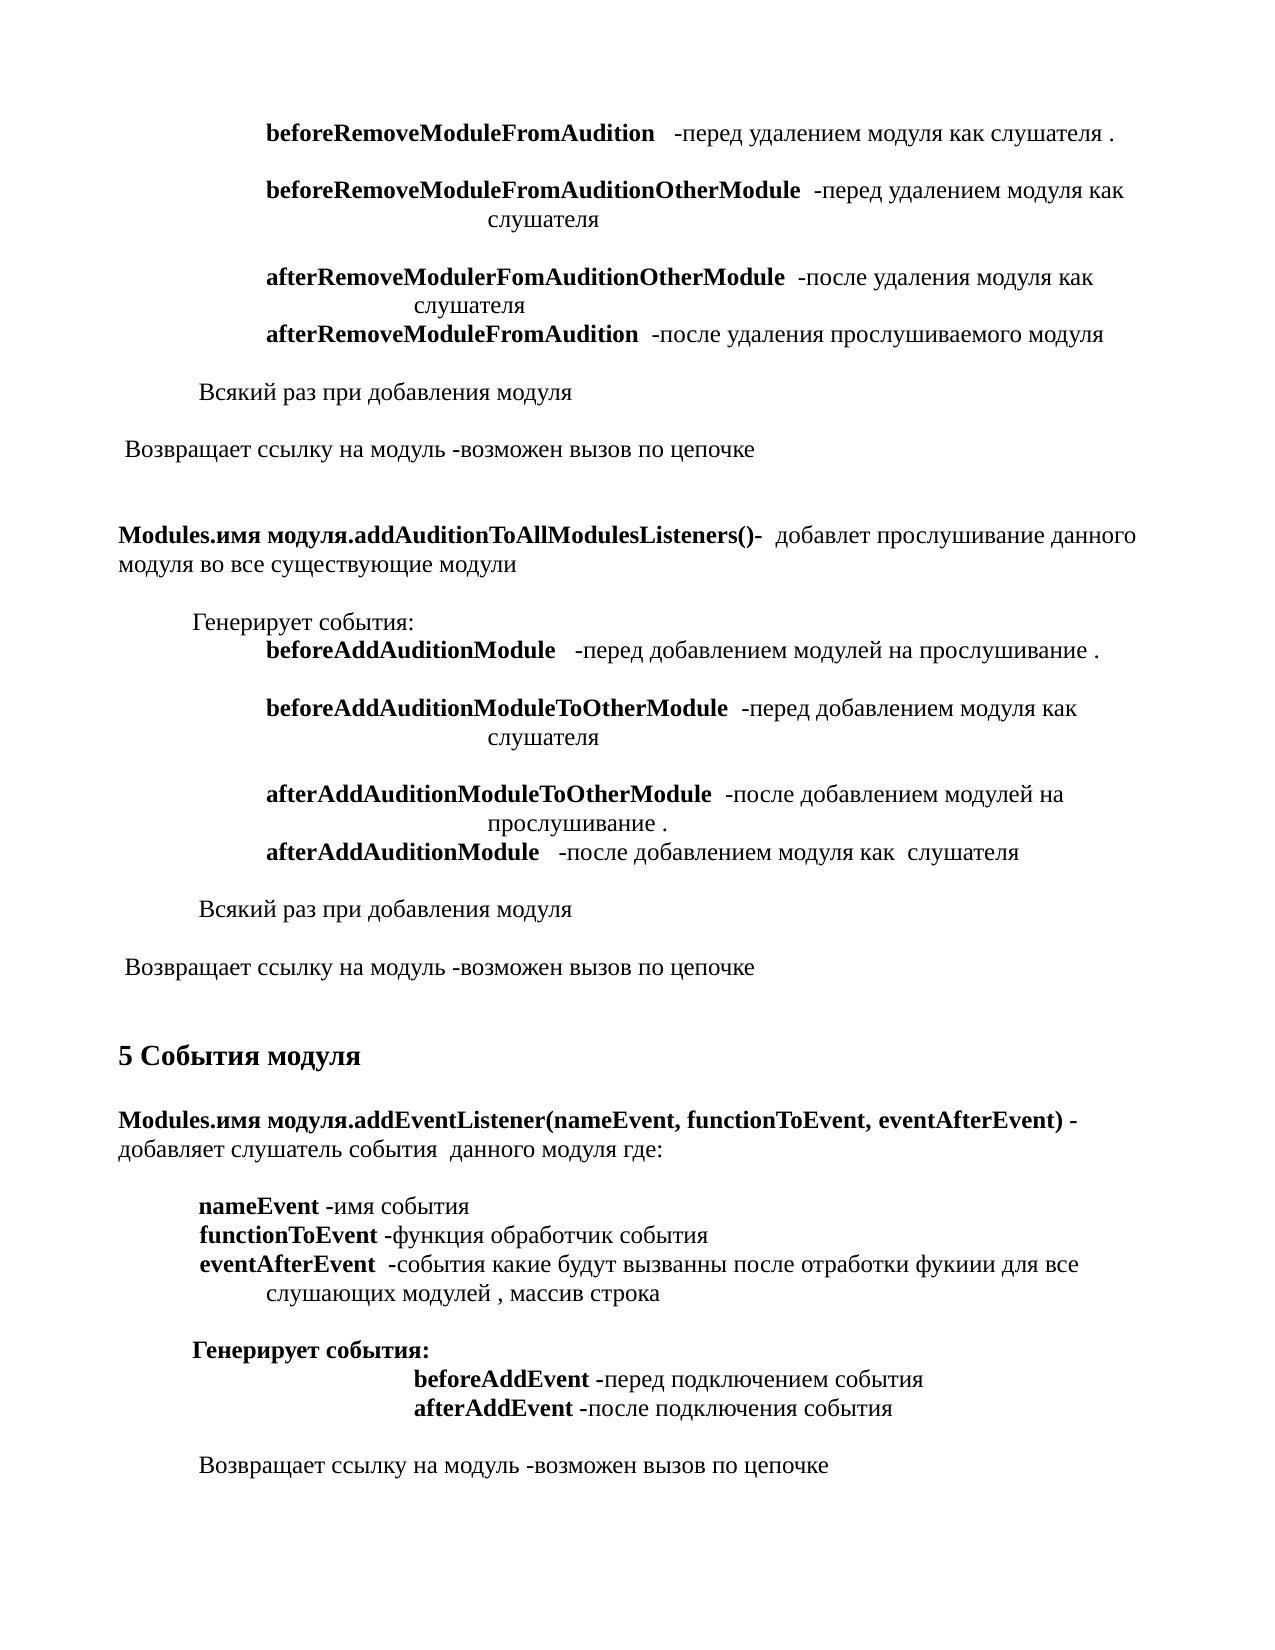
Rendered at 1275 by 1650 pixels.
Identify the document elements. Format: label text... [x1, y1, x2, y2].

text Modules.имя модуля.addAuditionToAllModulesListeners()- добавлет прослушивание данного модуля во все существующие модули [118, 521, 1157, 607]
text afterRemoveModuleFromAudition -после удаления прослушиваемого модуля [118, 319, 1157, 348]
text nameEvent -имя события functionToEvent -функция обработчик события eventAfterEvent -события какие будут вызванны после отработки фукиии для все слушающих модулей , массив строка Генерирует события: beforeAddEvent -перед подключением события afterAddEvent -после подключения события [118, 1191, 1157, 1421]
text Всякий раз при добавления модуля Возвращает ссылку на модуль -возможен вызов по цепочке [118, 377, 1157, 463]
text Возвращает ссылку на модуль -возможен вызов по цепочке [118, 1450, 1157, 1479]
text afterAddAuditionModuleToOtherModule -после добавлением модулей на прослушивание . [118, 779, 1157, 837]
text Генерирует события: beforeAddAuditionModule -перед добавлением модулей на прослушивание . beforeAddAuditionModuleToOtherModule -перед добавлением модуля как слушателя [118, 607, 1157, 751]
text afterRemoveModulerFomAuditionOtherModule -после удаления модуля как слушателя [118, 262, 1157, 319]
text afterAddAuditionModule -после добавлением модуля как слушателя [118, 837, 1157, 866]
text beforeRemoveModuleFromAudition -перед удалением модуля как слушателя . beforeRemoveModuleFromAuditionOtherModule -перед удалением модуля как слушателя [118, 118, 1157, 233]
text Всякий раз при добавления модуля Возвращает ссылку на модуль -возможен вызов по цепочке 5 События модуля Modules.имя модуля.addEventListener(nameEvent, functionToEvent, eventAfterEvent) -добавляет слушатель события данного модуля где: [118, 894, 1157, 1163]
